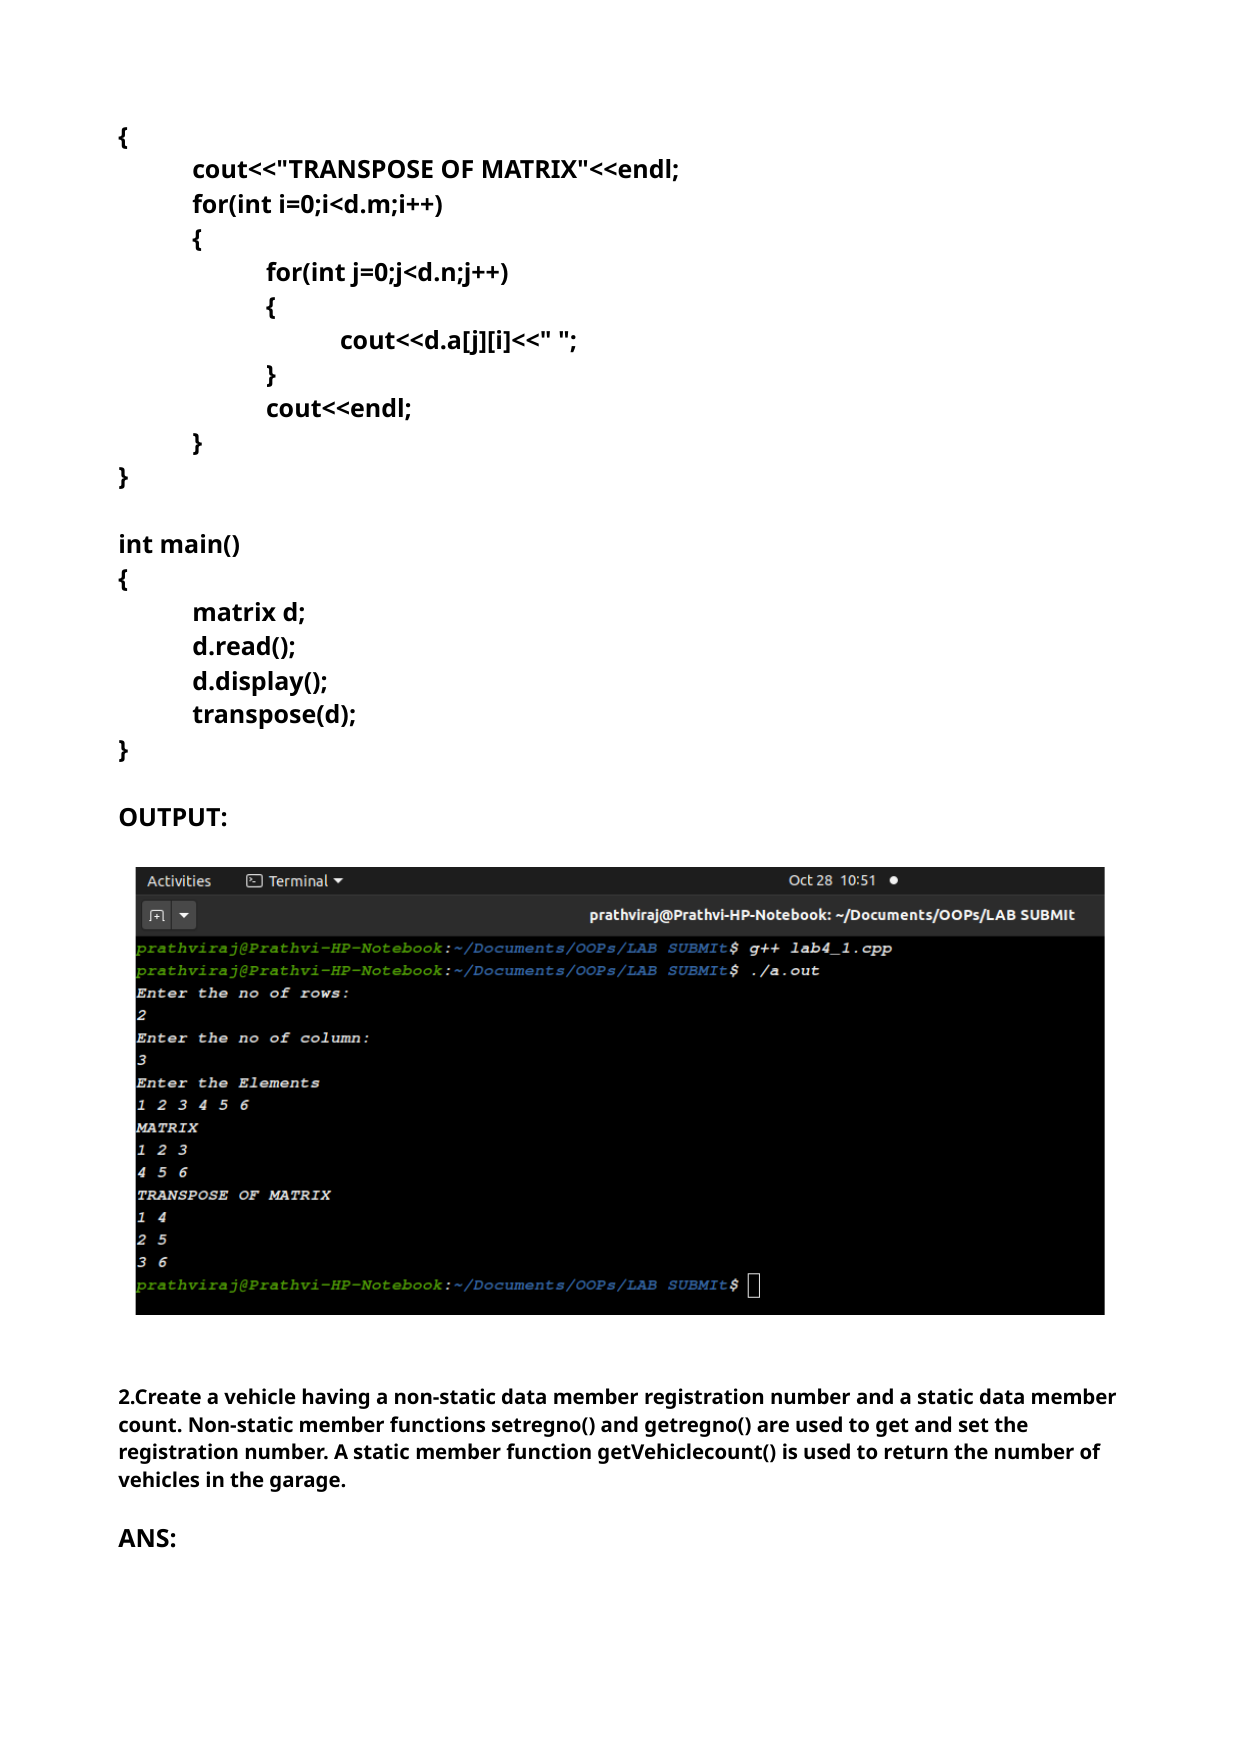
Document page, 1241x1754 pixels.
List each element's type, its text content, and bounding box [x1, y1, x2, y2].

text } [118, 357, 1122, 391]
text 2.Create a vehicle having a non-static data member registration number and a static data member count. Non-static member functions setregno() and getregno() are used to get and set the registration number. A static member function getVehiclecount() is used to return the number of vehicles in the garage. [118, 1382, 1122, 1493]
text { [118, 220, 1122, 254]
text d.display(); [118, 663, 1122, 697]
text transpose(d); [118, 697, 1122, 731]
text } [118, 459, 1122, 493]
text ANS: [118, 1521, 1122, 1555]
text for(int j=0;j<d.n;j++) [118, 254, 1122, 288]
text cout<<"TRANSPOSE OF MATRIX"<<endl; [118, 152, 1122, 186]
text } [118, 731, 1122, 765]
text int main() [118, 527, 1122, 561]
text { [118, 288, 1122, 322]
text for(int i=0;i<d.m;i++) [118, 186, 1122, 220]
text { [118, 561, 1122, 595]
text cout<<endl; [118, 391, 1122, 425]
text d.read(); [118, 629, 1122, 663]
picture [135, 867, 1105, 1315]
text } [118, 425, 1122, 459]
text cout<<d.a[j][i]<<" "; [118, 322, 1122, 357]
text { [118, 118, 1122, 152]
text matrix d; [118, 595, 1122, 629]
text OUTPUT: [118, 799, 1122, 833]
